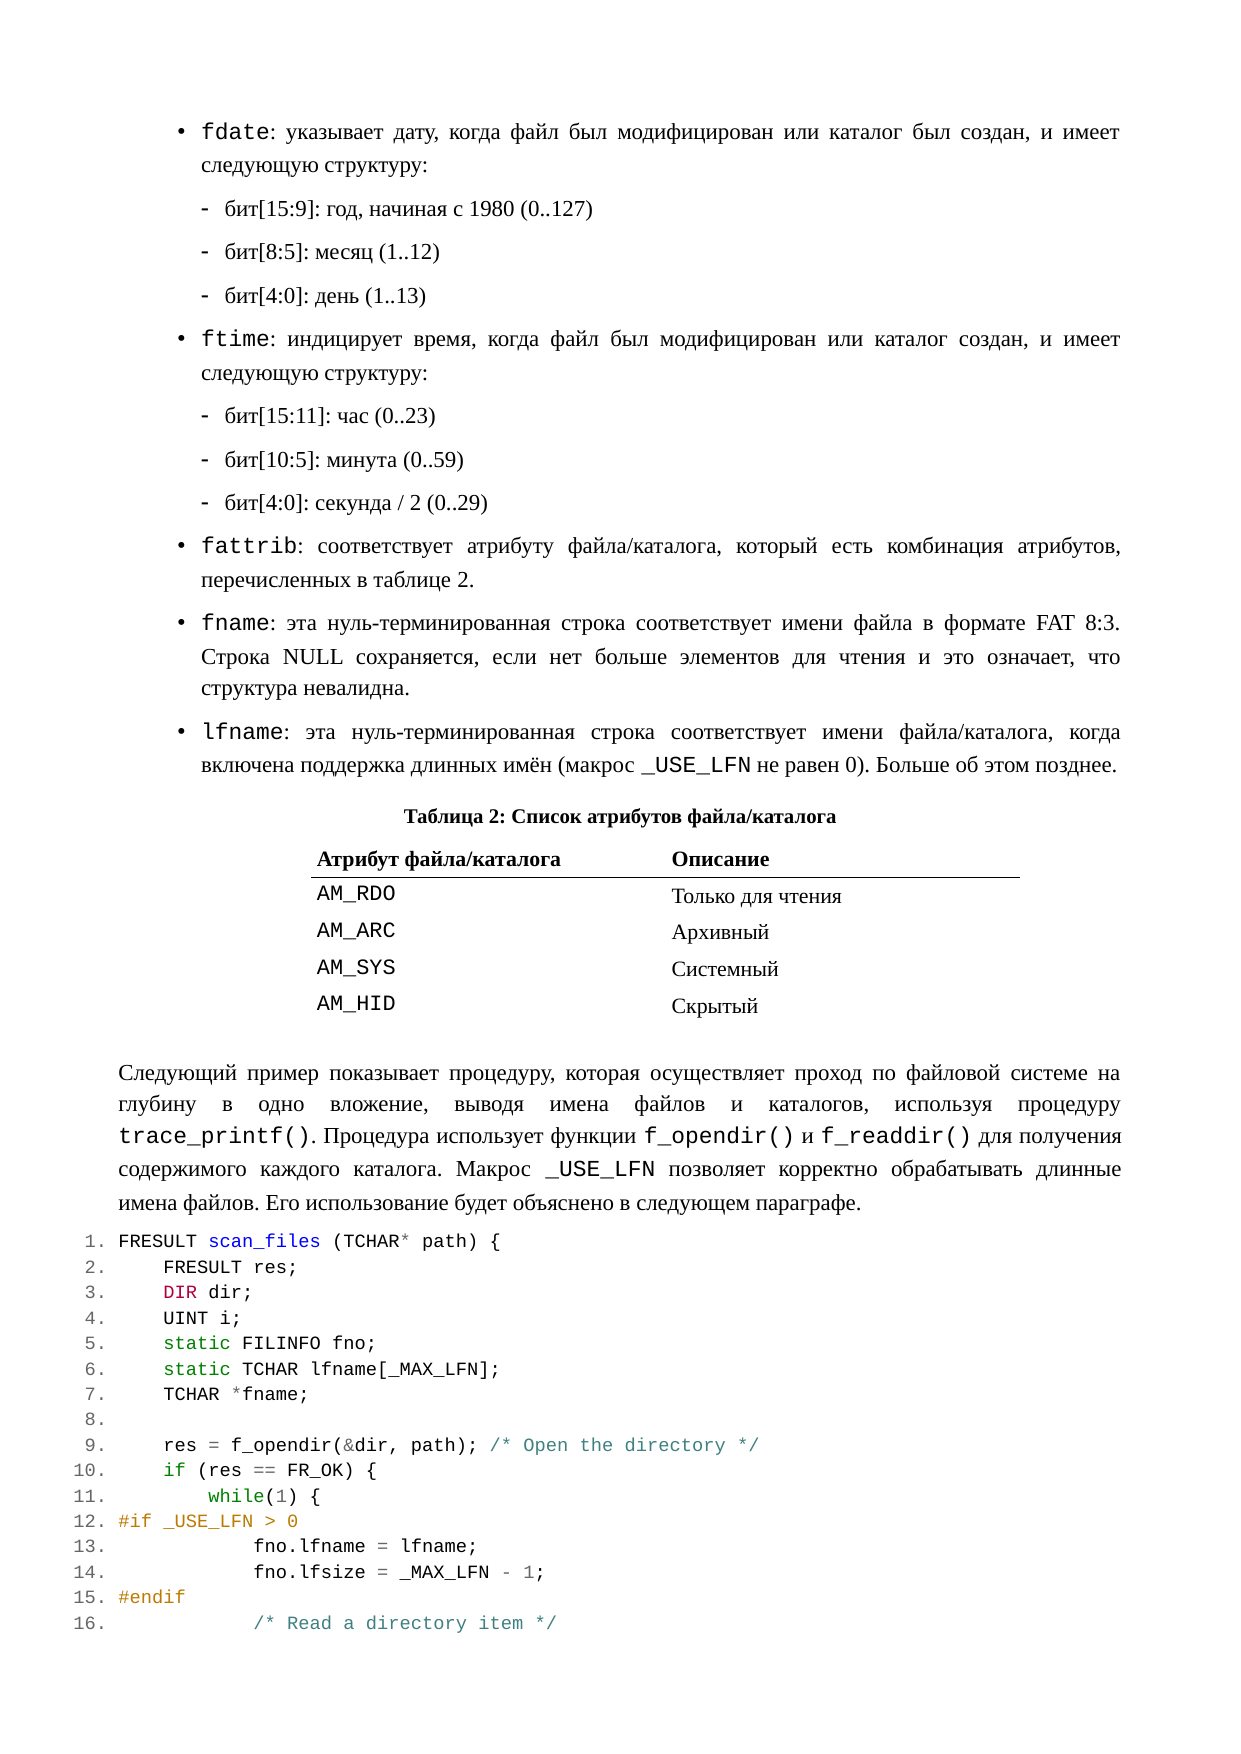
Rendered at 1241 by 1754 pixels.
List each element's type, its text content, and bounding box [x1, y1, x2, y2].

table_header Атрибут файла/каталога [311, 840, 666, 877]
list if (res == FR_OK) { [118, 1461, 1122, 1482]
list FRESULT res; [118, 1258, 1122, 1279]
list FRESULT scan_files (TCHAR* path) { [118, 1232, 1122, 1253]
list бит[10:5]: минута (0..59) [201, 446, 1122, 472]
table_cell Только для чтения [666, 878, 1020, 913]
table_header Описание [666, 840, 1020, 877]
list fdate: указывает дату, когда файл был модифицирован или каталог был создан, и имеет следующую структуру: [177, 118, 1122, 178]
table_cell Скрытый [666, 987, 1020, 1023]
list /* Read a directory item */ [118, 1613, 1122, 1635]
list DIR dir; [118, 1283, 1122, 1304]
table_cell Архивный [666, 914, 1020, 950]
list fno.lfsize = _MAX_LFN - 1; [118, 1563, 1122, 1584]
list fno.lfname = lfname; [118, 1537, 1122, 1558]
text Таблица 2: Список атрибутов файла/каталога [118, 803, 1122, 828]
list #if _USE_LFN > 0 [118, 1512, 1122, 1533]
list fname: эта нуль-терминированная строка соответствует имени файла в формате FAT 8:3. Строка NULL сохраняется, если нет больше элементов для чтения и это означает, что структура невалидна. [177, 609, 1122, 701]
list fattrib: соответствует атрибуту файла/каталога, который есть комбинация атрибутов, перечисленных в таблице 2. [177, 532, 1122, 592]
table_cell AM_ARC [311, 914, 666, 950]
list lfname: эта нуль-терминированная строка соответствует имени файла/каталога, когда включена поддержка длинных имён (макрос _USE_LFN не равен 0). Больше об этом позднее. [177, 718, 1122, 779]
list бит[15:9]: год, начиная с 1980 (0..127) [201, 195, 1122, 221]
list UINT i; [118, 1308, 1122, 1330]
list #endif [118, 1588, 1122, 1609]
list бит[15:11]: час (0..23) [201, 402, 1122, 428]
list TCHAR *fname; [118, 1385, 1122, 1406]
list static TCHAR lfname[_MAX_LFN]; [118, 1359, 1122, 1381]
list res = f_opendir(&dir, path); /* Open the directory */ [118, 1436, 1122, 1457]
list бит[8:5]: месяц (1..12) [201, 238, 1122, 265]
table_cell Системный [666, 950, 1020, 987]
table_cell AM_RDO [311, 878, 666, 913]
list while(1) { [118, 1486, 1122, 1508]
text Следующий пример показывает процедуру, которая осуществляет проход по файловой системе на глубину в одно вложение, выводя имена файлов и каталогов, используя процедуру trace_printf(). Процедура использует функции f_opendir() и f_readdir() для получения содержимого каждого каталога. Макрос _USE_LFN позволяет корректно обрабатывать длинные имена файлов. Его использование будет объяснено в следующем параграфе. [118, 1059, 1122, 1215]
list бит[4:0]: секунда / 2 (0..29) [201, 489, 1122, 515]
table_cell AM_HID [311, 987, 666, 1023]
list static FILINFO fno; [118, 1334, 1122, 1355]
list бит[4:0]: день (1..13) [201, 282, 1122, 308]
list ftime: индицирует время, когда файл был модифицирован или каталог создан, и имеет следующую структуру: [177, 325, 1122, 385]
table_cell AM_SYS [311, 950, 666, 987]
